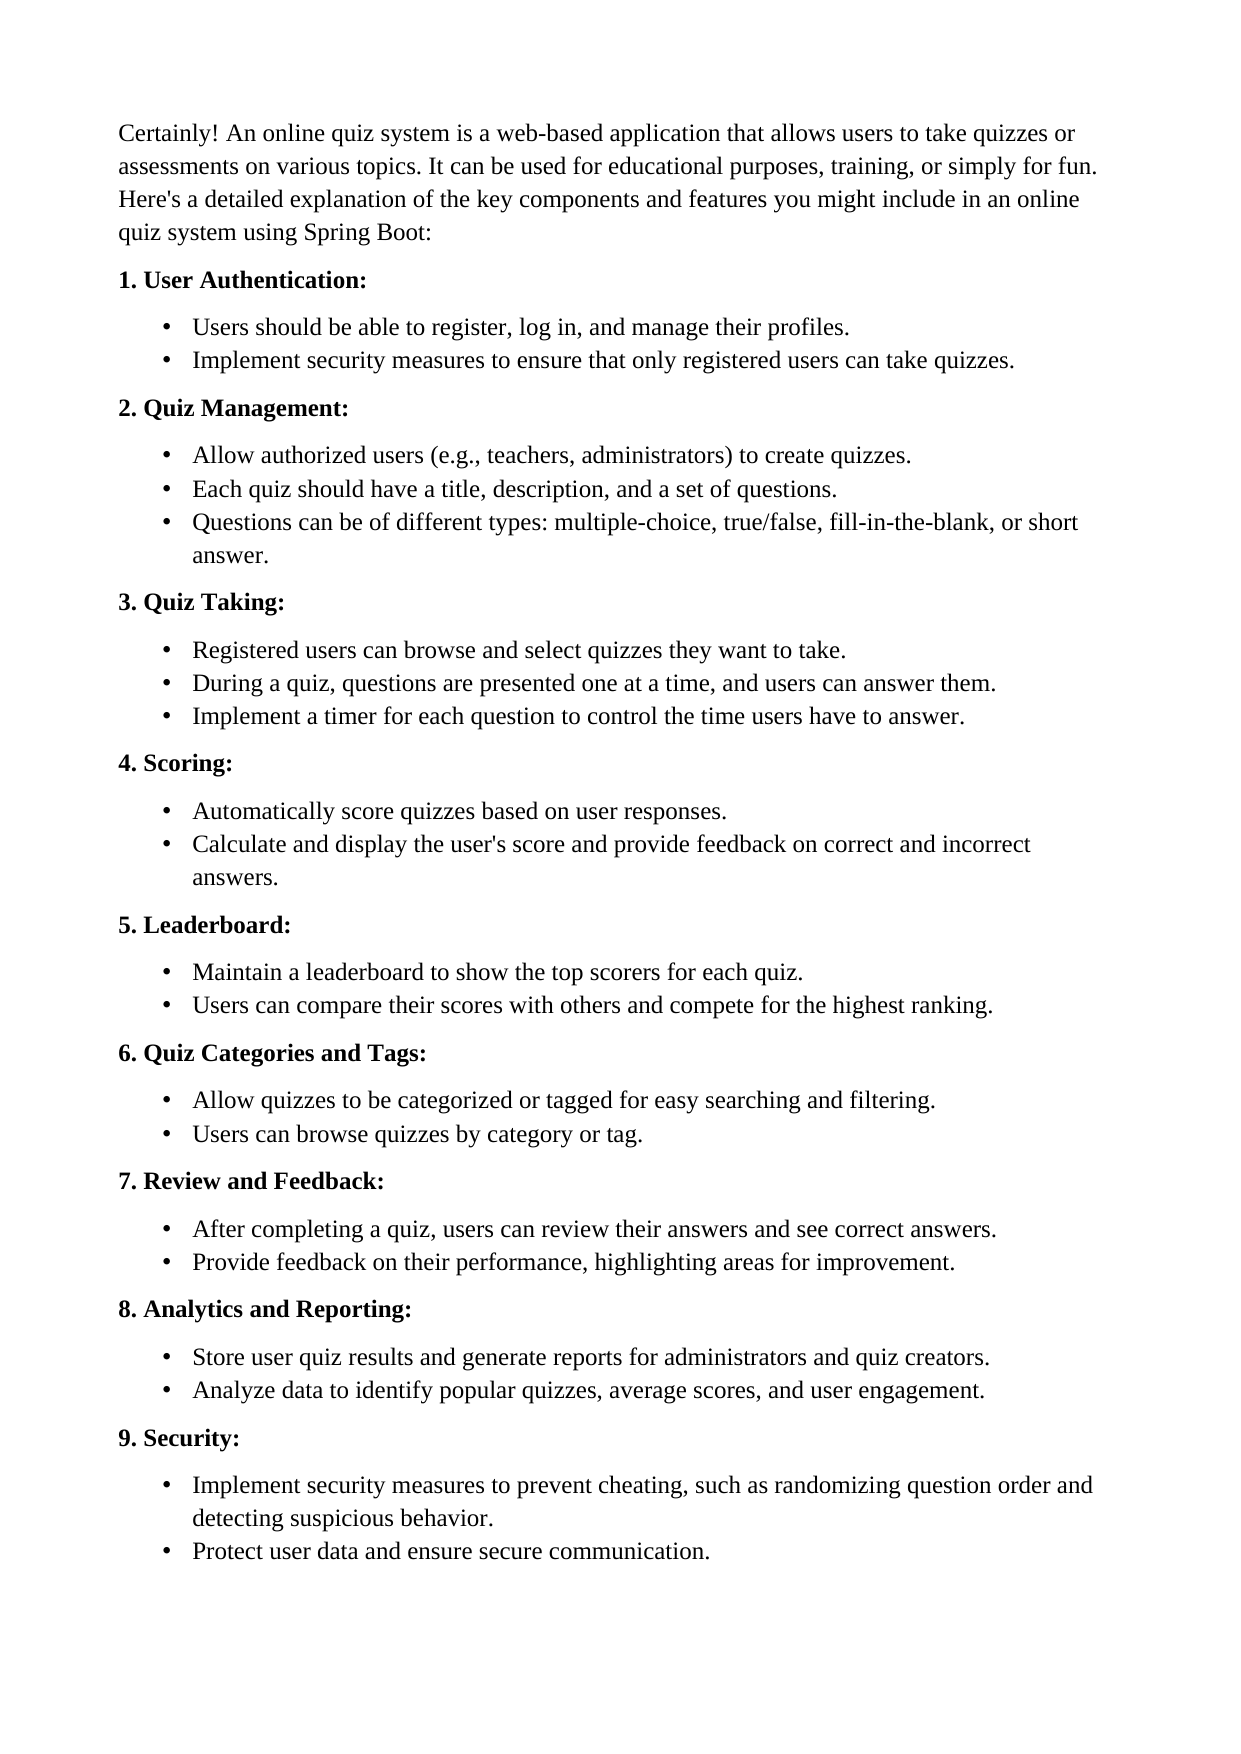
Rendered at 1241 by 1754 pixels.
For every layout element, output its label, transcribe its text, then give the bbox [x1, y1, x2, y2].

list Implement security measures to ensure that only registered users can take quizzes. [162, 345, 1122, 374]
text 4. Scoring: [118, 748, 1122, 777]
text 3. Quiz Taking: [118, 587, 1122, 616]
list Protect user data and ensure secure communication. [162, 1536, 1122, 1565]
list Registered users can browse and select quizzes they want to take. [162, 635, 1122, 664]
text 1. User Authentication: [118, 265, 1122, 293]
list Each quiz should have a title, description, and a set of questions. [162, 474, 1122, 502]
list Automatically score quizzes based on user responses. [162, 796, 1122, 825]
text 7. Review and Feedback: [118, 1166, 1122, 1195]
text 2. Quiz Management: [118, 393, 1122, 422]
text 8. Analytics and Reporting: [118, 1294, 1122, 1323]
list After completing a quiz, users can review their answers and see correct answers. [162, 1214, 1122, 1243]
list Calculate and display the user's score and provide feedback on correct and incorrect answers. [162, 829, 1122, 891]
list Questions can be of different types: multiple-choice, true/false, fill-in-the-blank, or short answer. [162, 507, 1122, 568]
list Implement security measures to prevent cheating, such as randomizing question order and detecting suspicious behavior. [162, 1470, 1122, 1532]
list Users should be able to register, log in, and manage their profiles. [162, 312, 1122, 341]
list Analyze data to identify popular quizzes, average scores, and user engagement. [162, 1375, 1122, 1404]
text 6. Quiz Categories and Tags: [118, 1038, 1122, 1067]
list Users can compare their scores with others and compete for the highest ranking. [162, 990, 1122, 1019]
list Maintain a leaderboard to show the top scorers for each quiz. [162, 957, 1122, 986]
list Provide feedback on their performance, highlighting areas for improvement. [162, 1247, 1122, 1276]
text 5. Leaderboard: [118, 910, 1122, 938]
text 9. Security: [118, 1423, 1122, 1451]
list Allow authorized users (e.g., teachers, administrators) to create quizzes. [162, 441, 1122, 469]
list Implement a timer for each question to control the time users have to answer. [162, 701, 1122, 730]
list During a quiz, questions are presented one at a time, and users can answer them. [162, 668, 1122, 697]
list Store user quiz results and generate reports for administrators and quiz creators. [162, 1342, 1122, 1371]
list Users can browse quizzes by category or tag. [162, 1119, 1122, 1147]
text Certainly! An online quiz system is a web-based application that allows users to take quizzes or assessments on various topics. It can be used for educational purposes, training, or simply for fun. Here's a detailed explanation of the key components and features you might include in an online quiz system using Spring Boot: [118, 118, 1122, 246]
list Allow quizzes to be categorized or tagged for easy searching and filtering. [162, 1086, 1122, 1114]
